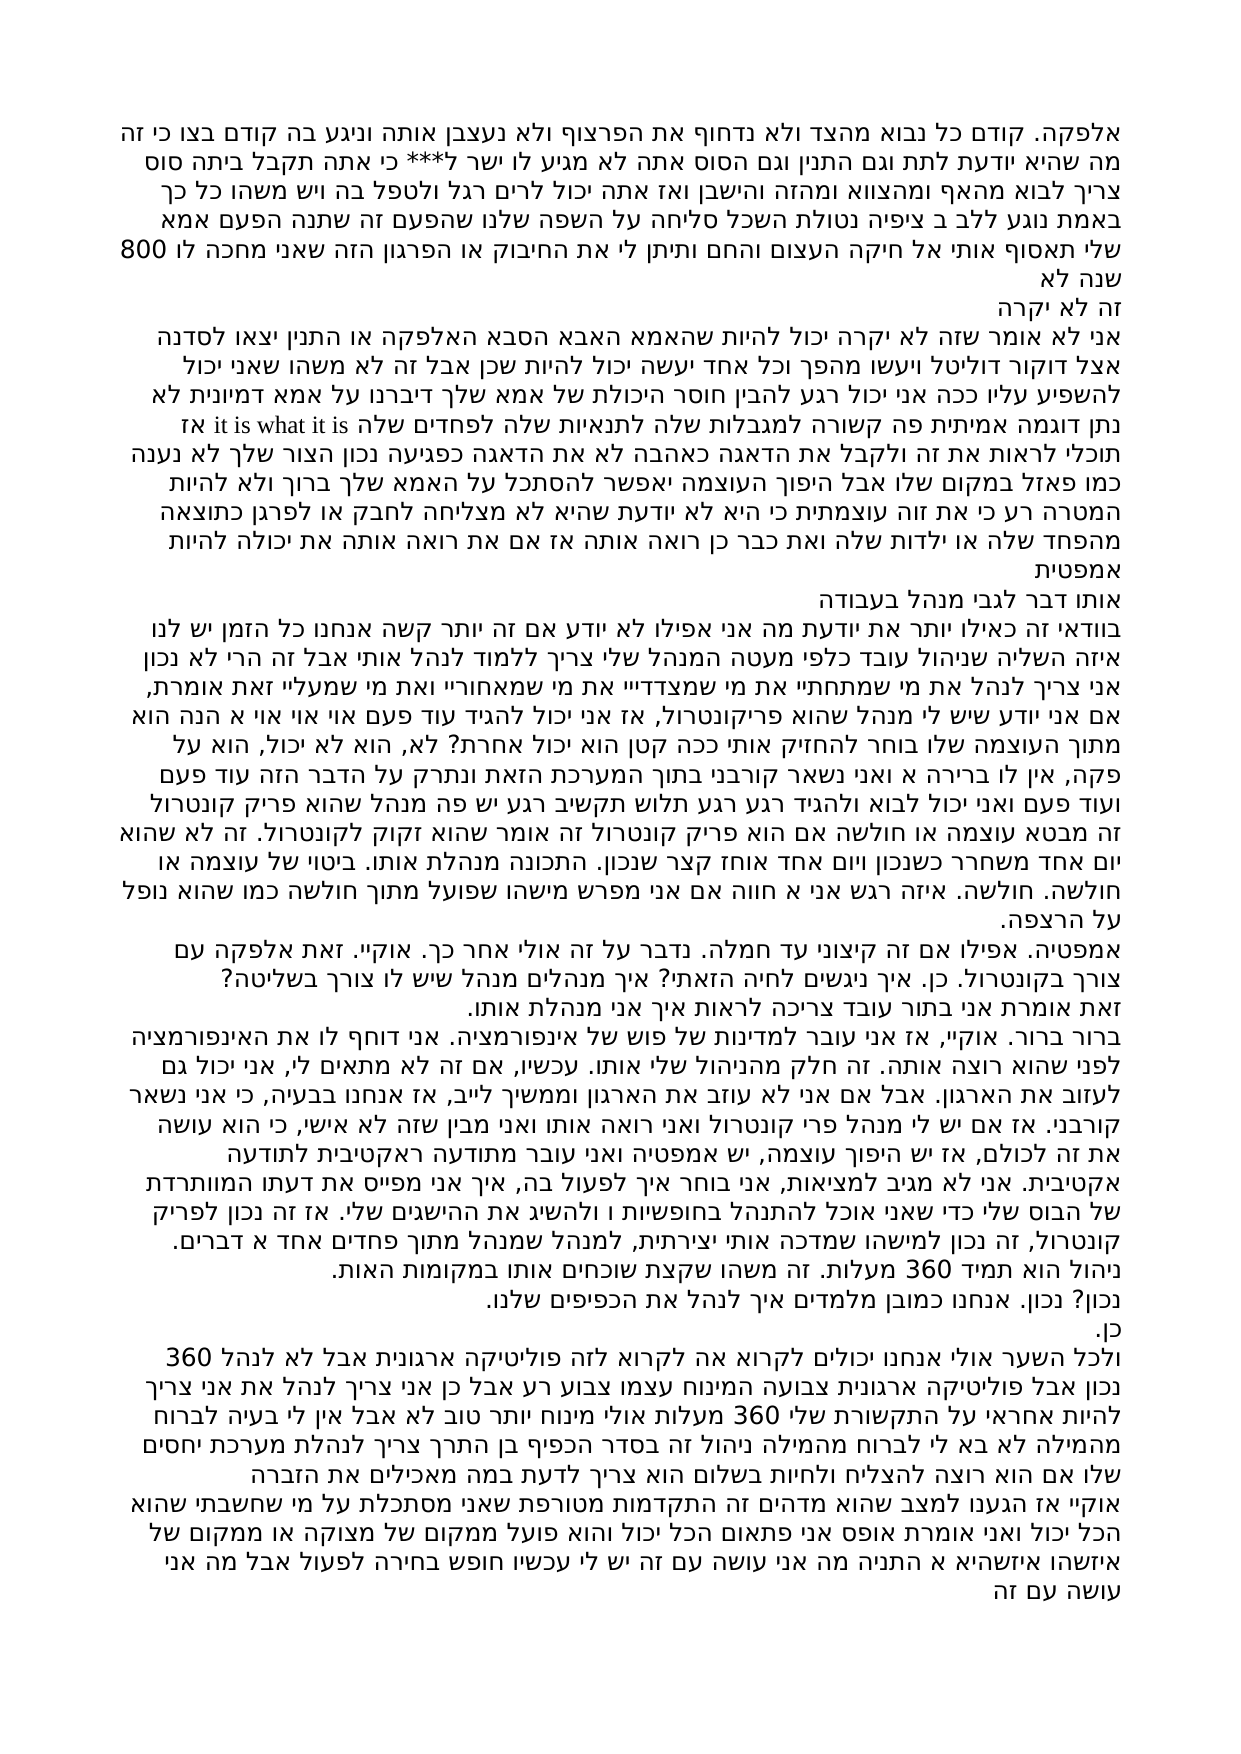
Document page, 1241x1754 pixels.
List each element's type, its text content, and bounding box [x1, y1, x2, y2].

text אני לא אומר שזה לא יקרה יכול להיות שהאמא האבא הסבא האלפקה או התנין יצאו לסדנה אצל דוקור דוליטל ויעשו מהפך וכל אחד יעשה יכול להיות שכן אבל זה לא משהו שאני יכול להשפיע עליו ככה אני יכול רגע להבין חוסר היכולת של אמא שלך דיברנו על אמא דמיונית לא נתן דוגמה אמיתית פה קשורה למגבלות שלה לתנאיות שלה לפחדים שלה it is what it is אז תוכלי לראות את זה ולקבל את הדאגה כאהבה לא את הדאגה כפגיעה נכון הצור שלך לא נענה כמו פאזל במקום שלו אבל היפוך העוצמה יאפשר להסתכל על האמא שלך ברוך ולא להיות המטרה רע כי את זוה עוצמתית כי היא לא יודעת שהיא לא מצליחה לחבק או לפרגן כתוצאה מהפחד שלה או ילדות שלה ואת כבר כן רואה אותה אז אם את רואה אותה את יכולה להיות אמפטית [118, 322, 1122, 585]
text אותו דבר לגבי מנהל בעבודה [118, 585, 1122, 614]
text ולכל השער אולי אנחנו יכולים לקרוא אה לקרוא לזה פוליטיקה ארגונית אבל לא לנהל 360 [118, 1343, 1122, 1372]
text זאת אומרת אני בתור עובד צריכה לראות איך אני מנהלת אותו. [118, 993, 1122, 1022]
text נכון? נכון. אנחנו כמובן מלמדים איך לנהל את הכפיפים שלנו. [118, 1285, 1122, 1314]
text כן. [118, 1314, 1122, 1343]
text אמפטיה. אפילו אם זה קיצוני עד חמלה. נדבר על זה אולי אחר כך. אוקיי. זאת אלפקה עם צורך בקונטרול. כן. איך ניגשים לחיה הזאתי? איך מנהלים מנהל שיש לו צורך בשליטה? [118, 935, 1122, 993]
text ואנחנו מתים שהבור שלנו יתמלא. מתבאסים כל פעם שזה קורה, מאשימים אותו ברוע, בחוסר, במקום לראות את זה שזה מה שהוא פועל מאותם שורשים כל הזמן, במקום להגיד רגע זאת אלפקה. קודם כל נבוא מהצד ולא נדחוף את הפרצוף ולא נעצבן אותה וניגע בה קודם בצו כי זה מה שהיא יודעת לתת וגם התנין וגם הסוס אתה לא מגיע לו ישר ל*** כי אתה תקבל ביתה סוס צריך לבוא מהאף ומהצווא ומהזה והישבן ואז אתה יכול לרים רגל ולטפל בה ויש משהו כל כך באמת נוגע ללב ב ציפיה נטולת השכל סליחה על השפה שלנו שהפעם זה שתנה הפעם אמא שלי תאסוף אותי אל חיקה העצום והחם ותיתן לי את החיבוק או הפרגון הזה שאני מחכה לו 800 שנה לא [118, 118, 1122, 293]
text זה לא יקרה [118, 293, 1122, 322]
text אוקיי אז הגענו למצב שהוא מדהים זה התקדמות מטורפת שאני מסתכלת על מי שחשבתי שהוא הכל יכול ואני אומרת אופס אני פתאום הכל יכול והוא פועל ממקום של מצוקה או ממקום של איזשהו איזשהיא א התניה מה אני עושה עם זה יש לי עכשיו חופש בחירה לפעול אבל מה אני עושה עם זה [118, 1489, 1122, 1606]
text נכון אבל פוליטיקה ארגונית צבועה המינוח עצמו צבוע רע אבל כן אני צריך לנהל את אני צריך להיות אחראי על התקשורת שלי 360 מעלות אולי מינוח יותר טוב לא אבל אין לי בעיה לברוח מהמילה לא בא לי לברוח מהמילה ניהול זה בסדר הכפיף בן התרך צריך לנהלת מערכת יחסים שלו אם הוא רוצה להצליח ולחיות בשלום הוא צריך לדעת במה מאכילים את הזברה [118, 1372, 1122, 1489]
text בוודאי זה כאילו יותר את יודעת מה אני אפילו לא יודע אם זה יותר קשה אנחנו כל הזמן יש לנו איזה השליה שניהול עובד כלפי מעטה המנהל שלי צריך ללמוד לנהל אותי אבל זה הרי לא נכון אני צריך לנהל את מי שמתחתיי את מי שמצדדייי את מי שמאחוריי ואת מי שמעליי זאת אומרת, אם אני יודע שיש לי מנהל שהוא פריקונטרול, אז אני יכול להגיד עוד פעם אוי אוי אוי א הנה הוא מתוך העוצמה שלו בוחר להחזיק אותי ככה קטן הוא יכול אחרת? לא, הוא לא יכול, הוא על פקה, אין לו ברירה א ואני נשאר קורבני בתוך המערכת הזאת ונתרק על הדבר הזה עוד פעם ועוד פעם ואני יכול לבוא ולהגיד רגע רגע תלוש תקשיב רגע יש פה מנהל שהוא פריק קונטרול זה מבטא עוצמה או חולשה אם הוא פריק קונטרול זה אומר שהוא זקוק לקונטרול. זה לא שהוא יום אחד משחרר כשנכון ויום אחד אוחז קצר שנכון. התכונה מנהלת אותו. ביטוי של עוצמה או חולשה. חולשה. איזה רגש אני א חווה אם אני מפרש מישהו שפועל מתוך חולשה כמו שהוא נופל על הרצפה. [118, 614, 1122, 935]
text ברור ברור. אוקיי, אז אני עובר למדינות של פוש של אינפורמציה. אני דוחף לו את האינפורמציה לפני שהוא רוצה אותה. זה חלק מהניהול שלי אותו. עכשיו, אם זה לא מתאים לי, אני יכול גם לעזוב את הארגון. אבל אם אני לא עוזב את הארגון וממשיך לייב, אז אנחנו בבעיה, כי אני נשאר קורבני. אז אם יש לי מנהל פרי קונטרול ואני רואה אותו ואני מבין שזה לא אישי, כי הוא עושה את זה לכולם, אז יש היפוך עוצמה, יש אמפטיה ואני עובר מתודעה ראקטיבית לתודעה אקטיבית. אני לא מגיב למציאות, אני בוחר איך לפעול בה, איך אני מפייס את דעתו המוותרדת של הבוס שלי כדי שאני אוכל להתנהל בחופשיות ו ולהשיג את ההישגים שלי. אז זה נכון לפריק קונטרול, זה נכון למישהו שמדכה אותי יצירתית, למנהל שמנהל מתוך פחדים אחד א דברים. ניהול הוא תמיד 360 מעלות. זה משהו שקצת שוכחים אותו במקומות האות. [118, 1022, 1122, 1285]
